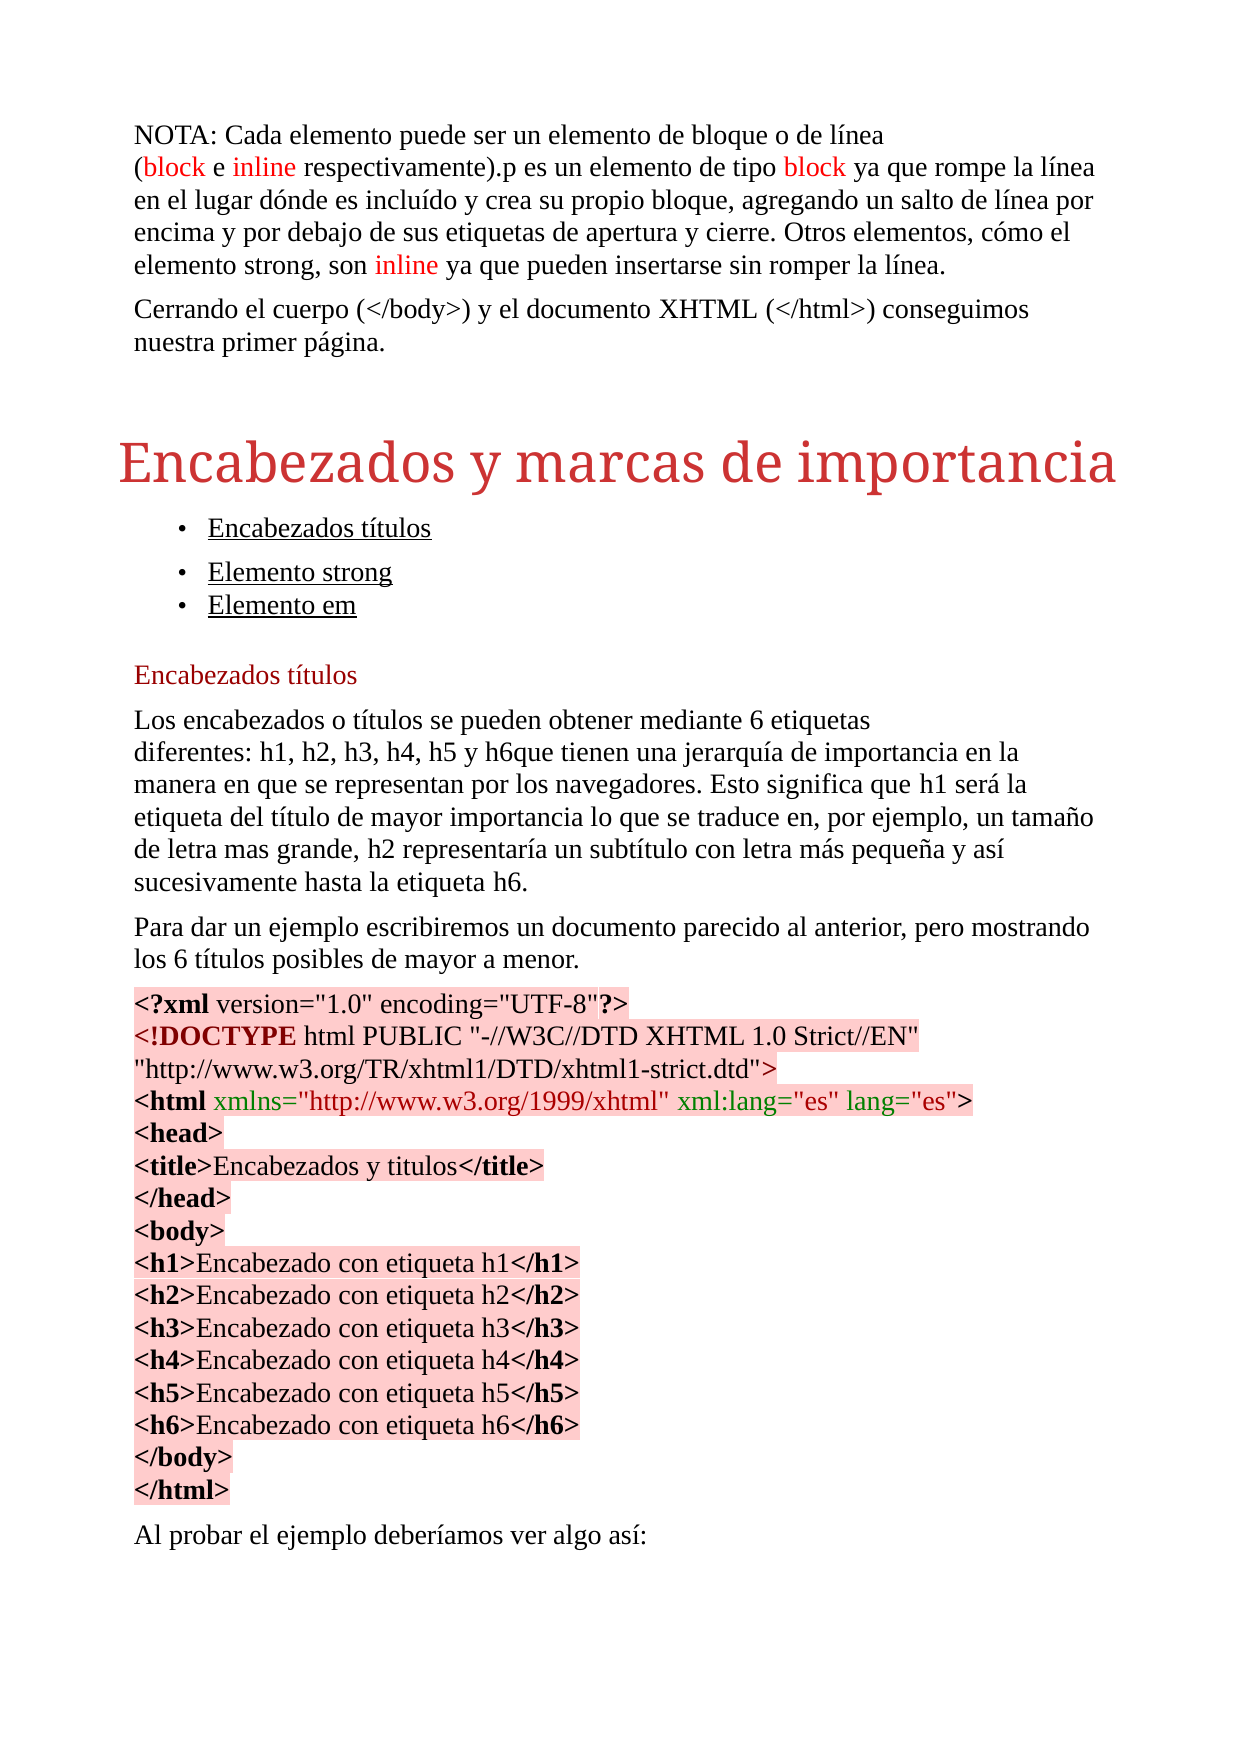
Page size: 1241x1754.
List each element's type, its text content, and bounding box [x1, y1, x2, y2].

text Cerrando el cuerpo (</body>) y el documento XHTML (</html>) conseguimos nuestra primer página. [134, 293, 1106, 357]
subtitle Encabezados títulos [134, 658, 1106, 690]
list Elemento em [178, 588, 1106, 620]
text <?xml version="1.0" encoding="UTF-8"?> <!DOCTYPE html PUBLIC "-//W3C//DTD XHTML 1.0 Strict//EN" "http://www.w3.org/TR/xhtml1/DTD/xhtml1-strict.dtd"> <html xmlns="http://www.w3.org/1999/xhtml" xml:lang="es" lang="es"> <head> <title>Encabezados y titulos</title> </head> <body> <h1>Encabezado con etiqueta h1</h1> <h2>Encabezado con etiqueta h2</h2> <h3>Encabezado con etiqueta h3</h3> <h4>Encabezado con etiqueta h4</h4> <h5>Encabezado con etiqueta h5</h5> <h6>Encabezado con etiqueta h6</h6> </body> </html> [134, 987, 1106, 1505]
text Los encabezados o títulos se pueden obtener mediante 6 etiquetas diferentes: h1, h2, h3, h4, h5 y h6que tienen una jerarquía de importancia en la manera en que se representan por los navegadores. Esto significa que h1 será la etiqueta del título de mayor importancia lo que se traduce en, por ejemplo, un tamaño de letra mas grande, h2 representaría un subtítulo con letra más pequeña y así sucesivamente hasta la etiqueta h6. [134, 703, 1106, 897]
list Encabezados títulos [178, 511, 1106, 543]
text NOTA: Cada elemento puede ser un elemento de bloque o de línea (block e inline respectivamente).p es un elemento de tipo block ya que rompe la línea en el lugar dónde es incluído y crea su propio bloque, agregando un salto de línea por encima y por debajo de sus etiquetas de apertura y cierre. Otros elementos, cómo el elemento strong, son inline ya que pueden insertarse sin romper la línea. [134, 118, 1106, 280]
text Para dar un ejemplo escribiremos un documento parecido al anterior, pero mostrando los 6 títulos posibles de mayor a menor. [134, 909, 1106, 974]
text Al probar el ejemplo deberíamos ver algo así: [134, 1518, 1106, 1550]
list Elemento strong [178, 556, 1106, 588]
subtitle Encabezados y marcas de importancia [118, 424, 1122, 498]
